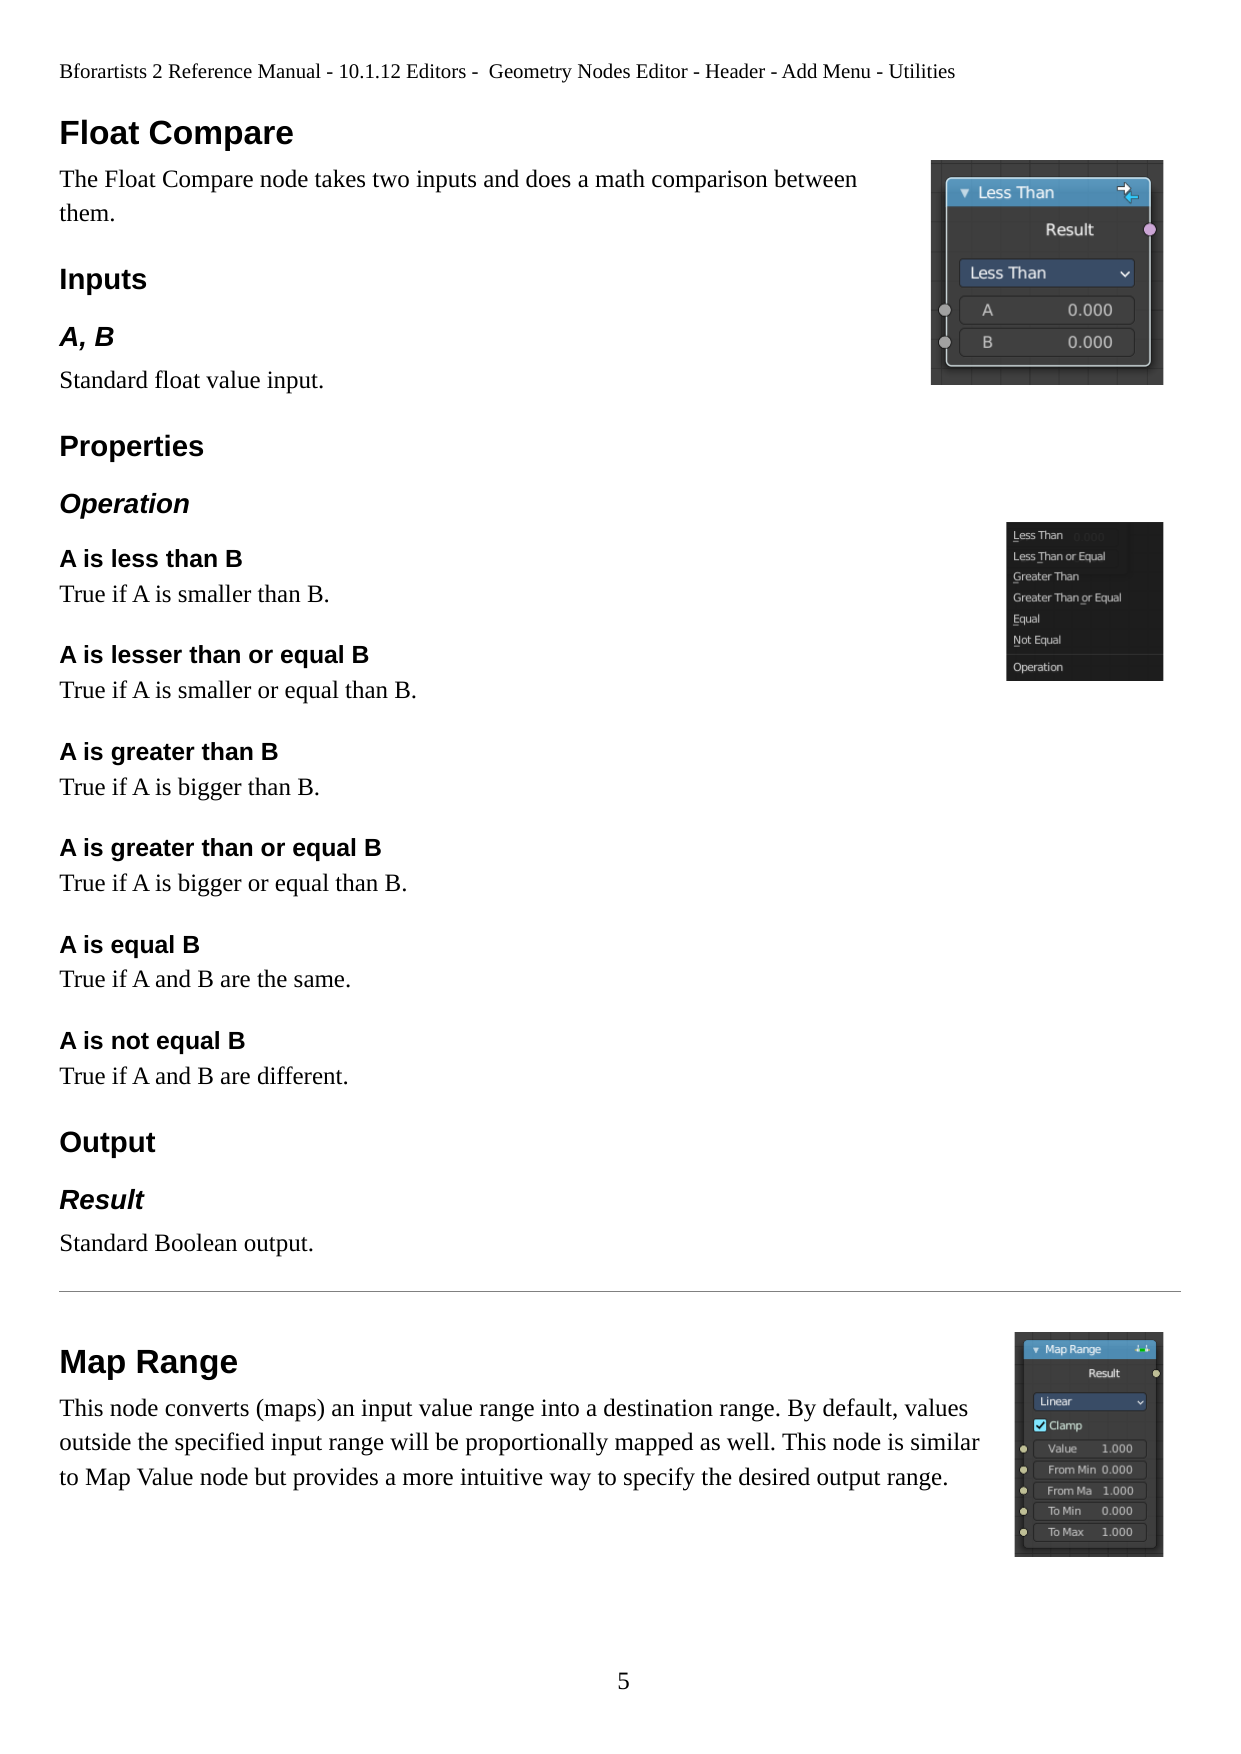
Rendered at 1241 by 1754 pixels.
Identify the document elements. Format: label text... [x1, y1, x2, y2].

text True if A is smaller than B. [59, 579, 1006, 608]
picture [930, 160, 1164, 385]
picture [1006, 522, 1164, 681]
subtitle Float Compare [59, 113, 1181, 151]
subtitle A is lesser than or equal B [59, 641, 1006, 669]
subtitle A, B [59, 321, 930, 352]
subtitle [1164, 1342, 1181, 1380]
picture [1014, 1332, 1164, 1557]
text The Float Compare node takes two inputs and does a math comparison between them. [59, 164, 930, 227]
subtitle A is less than B [59, 544, 1006, 573]
text True if A is bigger or equal than B. [59, 868, 1181, 897]
subtitle A is greater than B [59, 737, 1181, 766]
subtitle Properties [59, 429, 1181, 462]
text True if A and B are the same. [59, 964, 1181, 993]
text This node converts (maps) an input value range into a destination range. By default, values outside the specified input range will be proportionally mapped as well. This node is similar to Map Value node but provides a more intuitive way to specify the desired output range. [59, 1393, 1014, 1491]
subtitle Result [59, 1183, 1181, 1215]
subtitle A is greater than or equal B [59, 833, 1181, 862]
subtitle Map Range [59, 1342, 1014, 1380]
subtitle [1164, 321, 1181, 352]
text True if A is bigger than B. [59, 772, 1181, 801]
text True if A is smaller or equal than B. [59, 675, 1181, 704]
subtitle Output [59, 1124, 1181, 1158]
subtitle Operation [59, 487, 1181, 519]
subtitle [1164, 262, 1181, 296]
subtitle Inputs [59, 262, 930, 296]
subtitle [1164, 544, 1181, 573]
text Standard Boolean output. [59, 1228, 1181, 1256]
subtitle A is equal B [59, 930, 1181, 958]
subtitle A is not equal B [59, 1026, 1181, 1054]
text True if A and B are different. [59, 1061, 1181, 1089]
text Standard float value input. [59, 365, 1181, 394]
